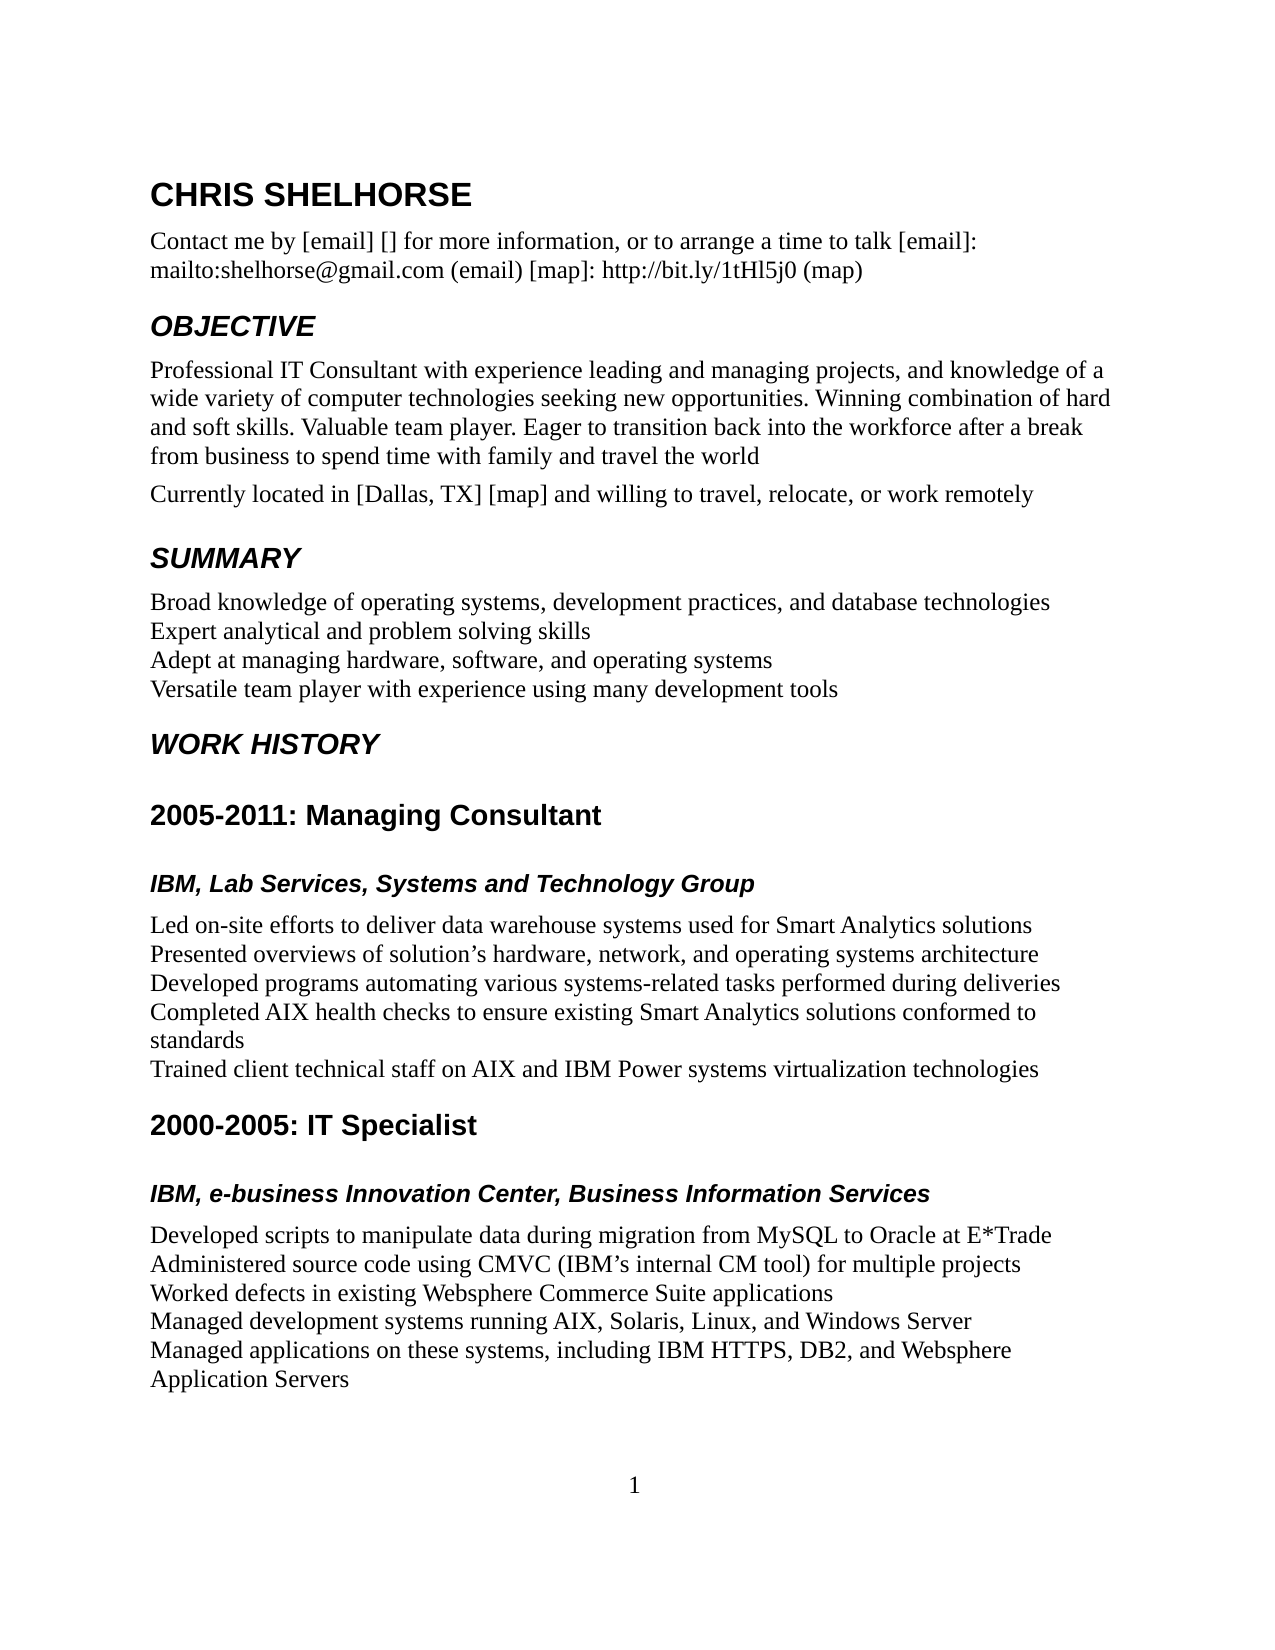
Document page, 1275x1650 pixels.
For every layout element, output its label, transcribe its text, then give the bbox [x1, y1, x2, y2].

text Currently located in [Dallas, TX] [map] and willing to travel, relocate, or work remotely [150, 479, 1125, 507]
subtitle 2000-2005: IT Specialist [150, 1108, 1125, 1142]
text Led on-site efforts to deliver data warehouse systems used for Smart Analytics solutions Presented overviews of solution’s hardware, network, and operating systems architecture Developed programs automating various systems-related tasks performed during deliveries Completed AIX health checks to ensure existing Smart Analytics solutions conformed to standards Trained client technical staff on AIX and IBM Power systems virtualization technologies [150, 911, 1125, 1083]
subtitle SUMMARY [150, 541, 1125, 575]
subtitle 2005-2011: Managing Consultant [150, 798, 1125, 832]
text Developed scripts to manipulate data during migration from MySQL to Oracle at E*Trade Administered source code using CMVC (IBM’s internal CM tool) for multiple projects Worked defects in existing Websphere Commerce Suite applications Managed development systems running AIX, Solaris, Linux, and Windows Server Managed applications on these systems, including IBM HTTPS, DB2, and Websphere Application Servers [150, 1220, 1125, 1393]
subtitle CHRIS SHELHORSE [150, 175, 1125, 214]
subtitle IBM, e-business Innovation Center, Business Information Services [150, 1179, 1125, 1208]
subtitle OBJECTIVE [150, 309, 1125, 342]
text Contact me by [email] [] for more information, or to arrange a time to talk [email]: mailto:shelhorse@gmail.com (email) [map]: http://bit.ly/1tHl5j0 (map) [150, 226, 1125, 284]
text Professional IT Consultant with experience leading and managing projects, and knowledge of a wide variety of computer technologies seeking new opportunities. Winning combination of hard and soft skills. Valuable team player. Eager to transition back into the workforce after a break from business to spend time with family and travel the world [150, 355, 1125, 470]
text Broad knowledge of operating systems, development practices, and database technologies Expert analytical and problem solving skills Adept at managing hardware, software, and operating systems Versatile team player with experience using many development tools [150, 587, 1125, 702]
subtitle IBM, Lab Services, Systems and Technology Group [150, 869, 1125, 898]
subtitle WORK HISTORY [150, 727, 1125, 761]
